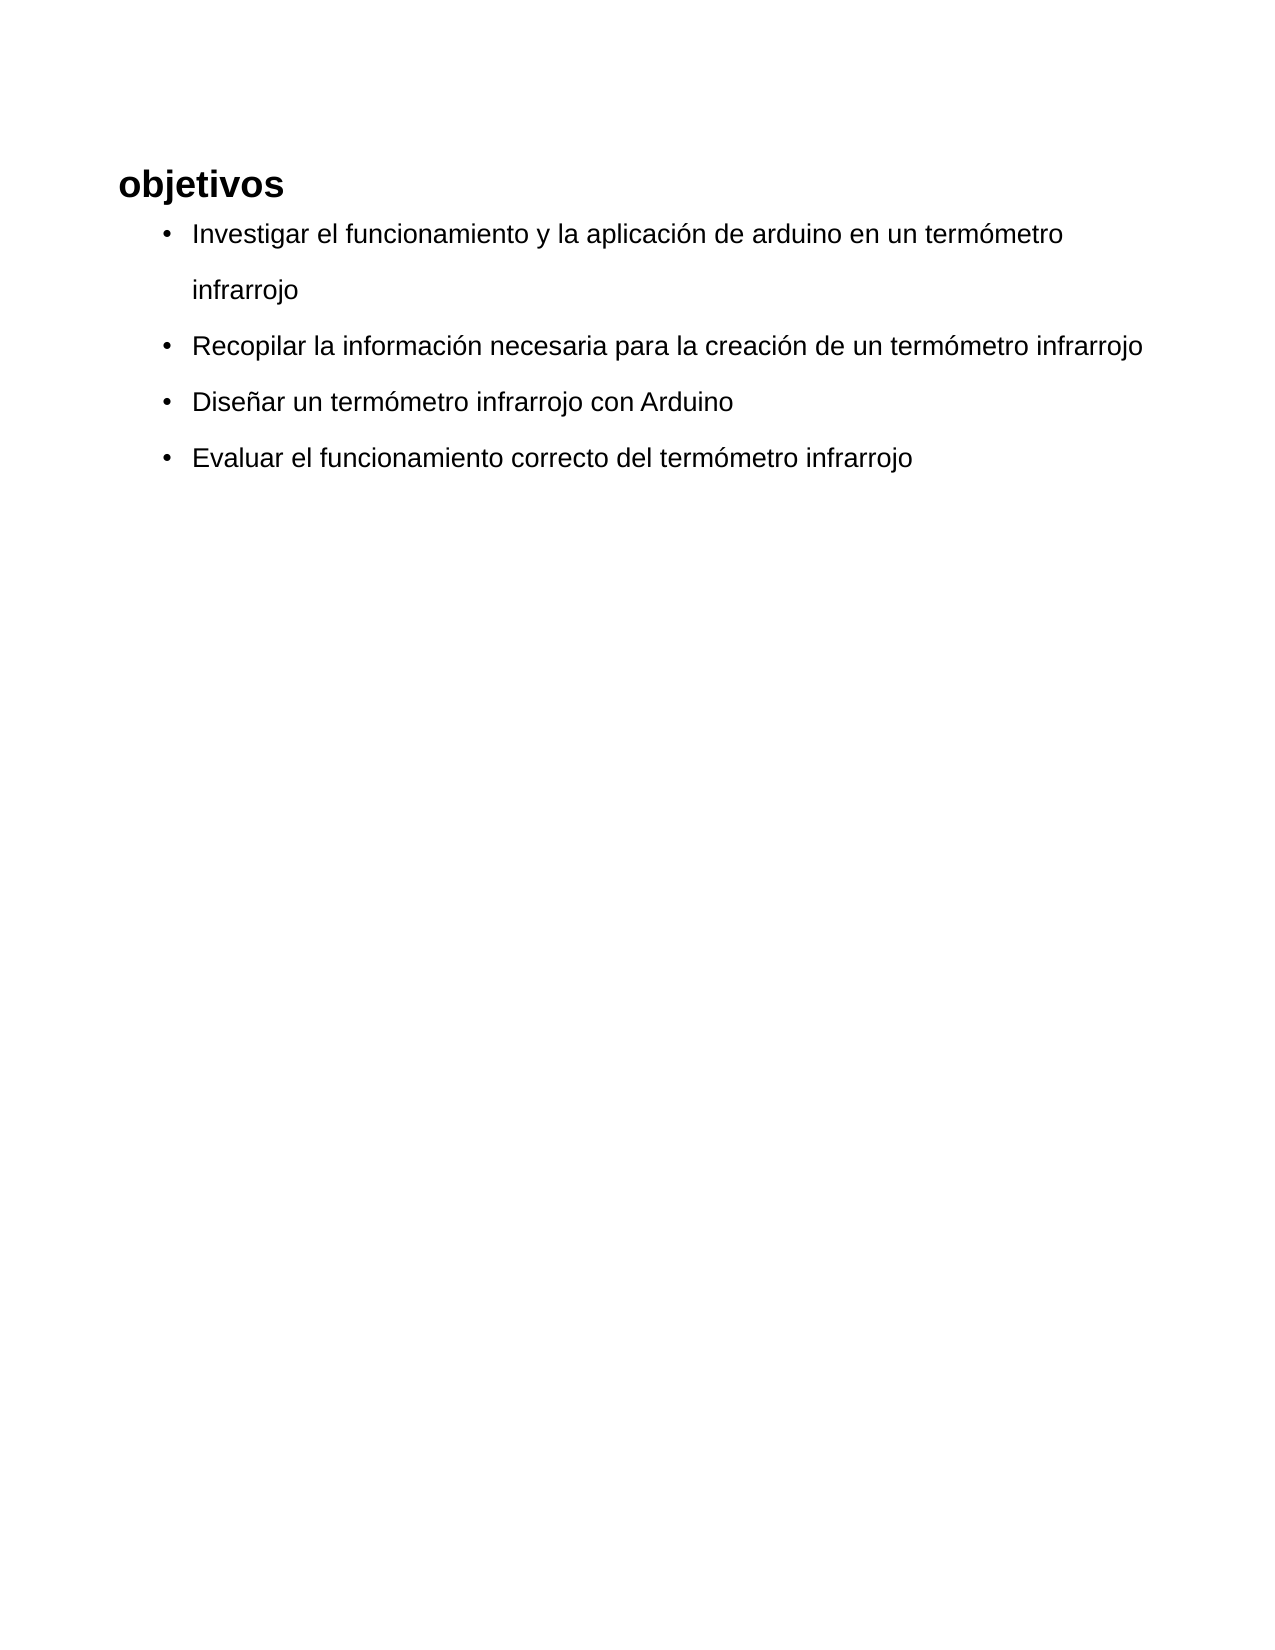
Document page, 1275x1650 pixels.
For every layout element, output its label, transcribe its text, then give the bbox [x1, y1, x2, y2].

list Diseñar un termómetro infrarrojo con Arduino [162, 386, 1157, 417]
subtitle objetivos [118, 118, 1157, 205]
list Investigar el funcionamiento y la aplicación de arduino en un termómetro infrarrojo [162, 218, 1157, 305]
list Evaluar el funcionamiento correcto del termómetro infrarrojo [162, 442, 1157, 473]
list Recopilar la información necesaria para la creación de un termómetro infrarrojo [162, 330, 1157, 361]
